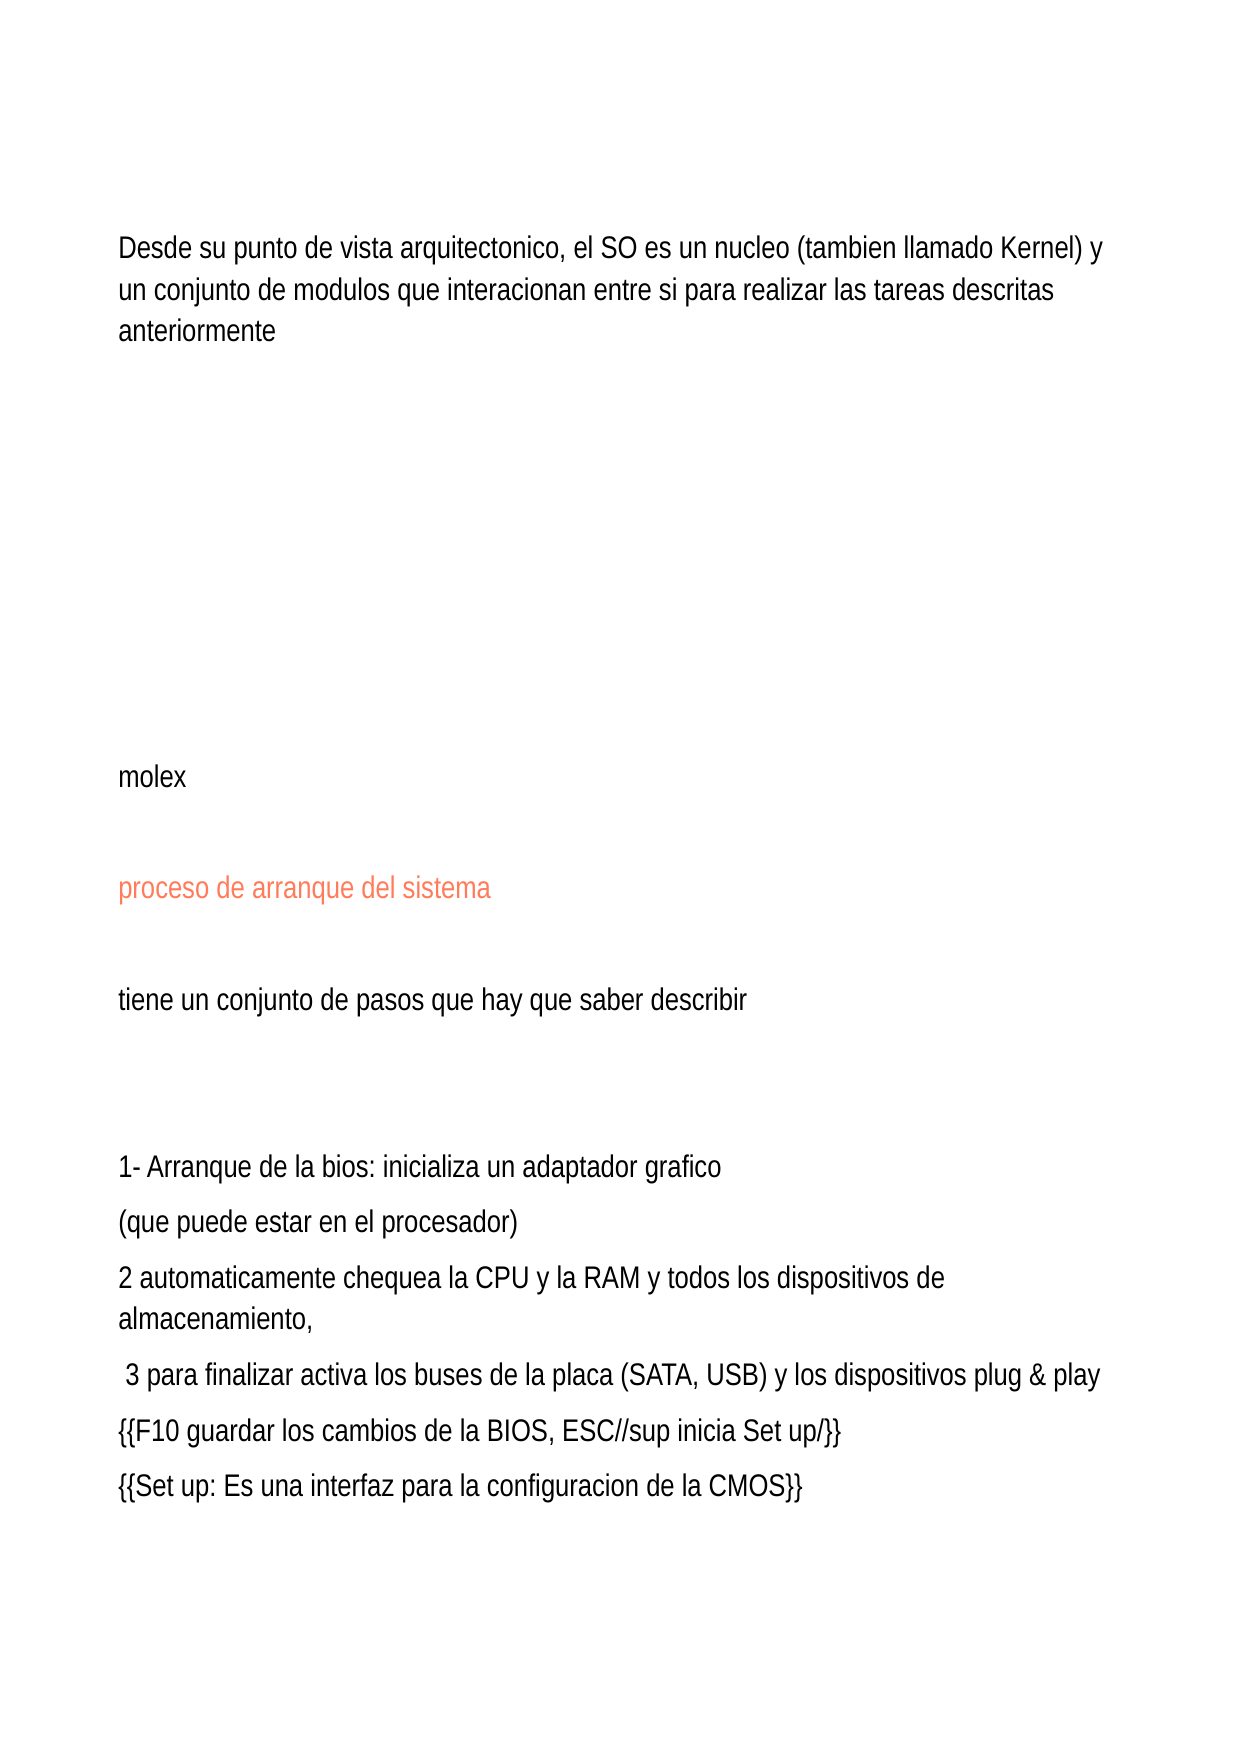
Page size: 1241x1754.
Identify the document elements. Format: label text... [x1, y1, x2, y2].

text 3 para finalizar activa los buses de la placa (SATA, USB) y los dispositivos plug & play [118, 1356, 1122, 1392]
text tiene un conjunto de pasos que hay que saber describir [118, 981, 1122, 1016]
text {{Set up: Es una interfaz para la configuracion de la CMOS}} [118, 1468, 1122, 1503]
text proceso de arranque del sistema [118, 869, 1122, 905]
text Desde su punto de vista arquitectonico, el SO es un nucleo (tambien llamado Kernel) y un conjunto de modulos que interacionan entre si para realizar las tareas descritas anteriormente [118, 229, 1122, 348]
text (que puede estar en el procesador) [118, 1203, 1122, 1239]
text molex [118, 758, 1122, 793]
text 1- Arranque de la bios: inicializa un adaptador grafico [118, 1148, 1122, 1184]
text {{F10 guardar los cambios de la BIOS, ESC//sup inicia Set up/}} [118, 1412, 1122, 1448]
text 2 automaticamente chequea la CPU y la RAM y todos los dispositivos de almacenamiento, [118, 1259, 1122, 1336]
